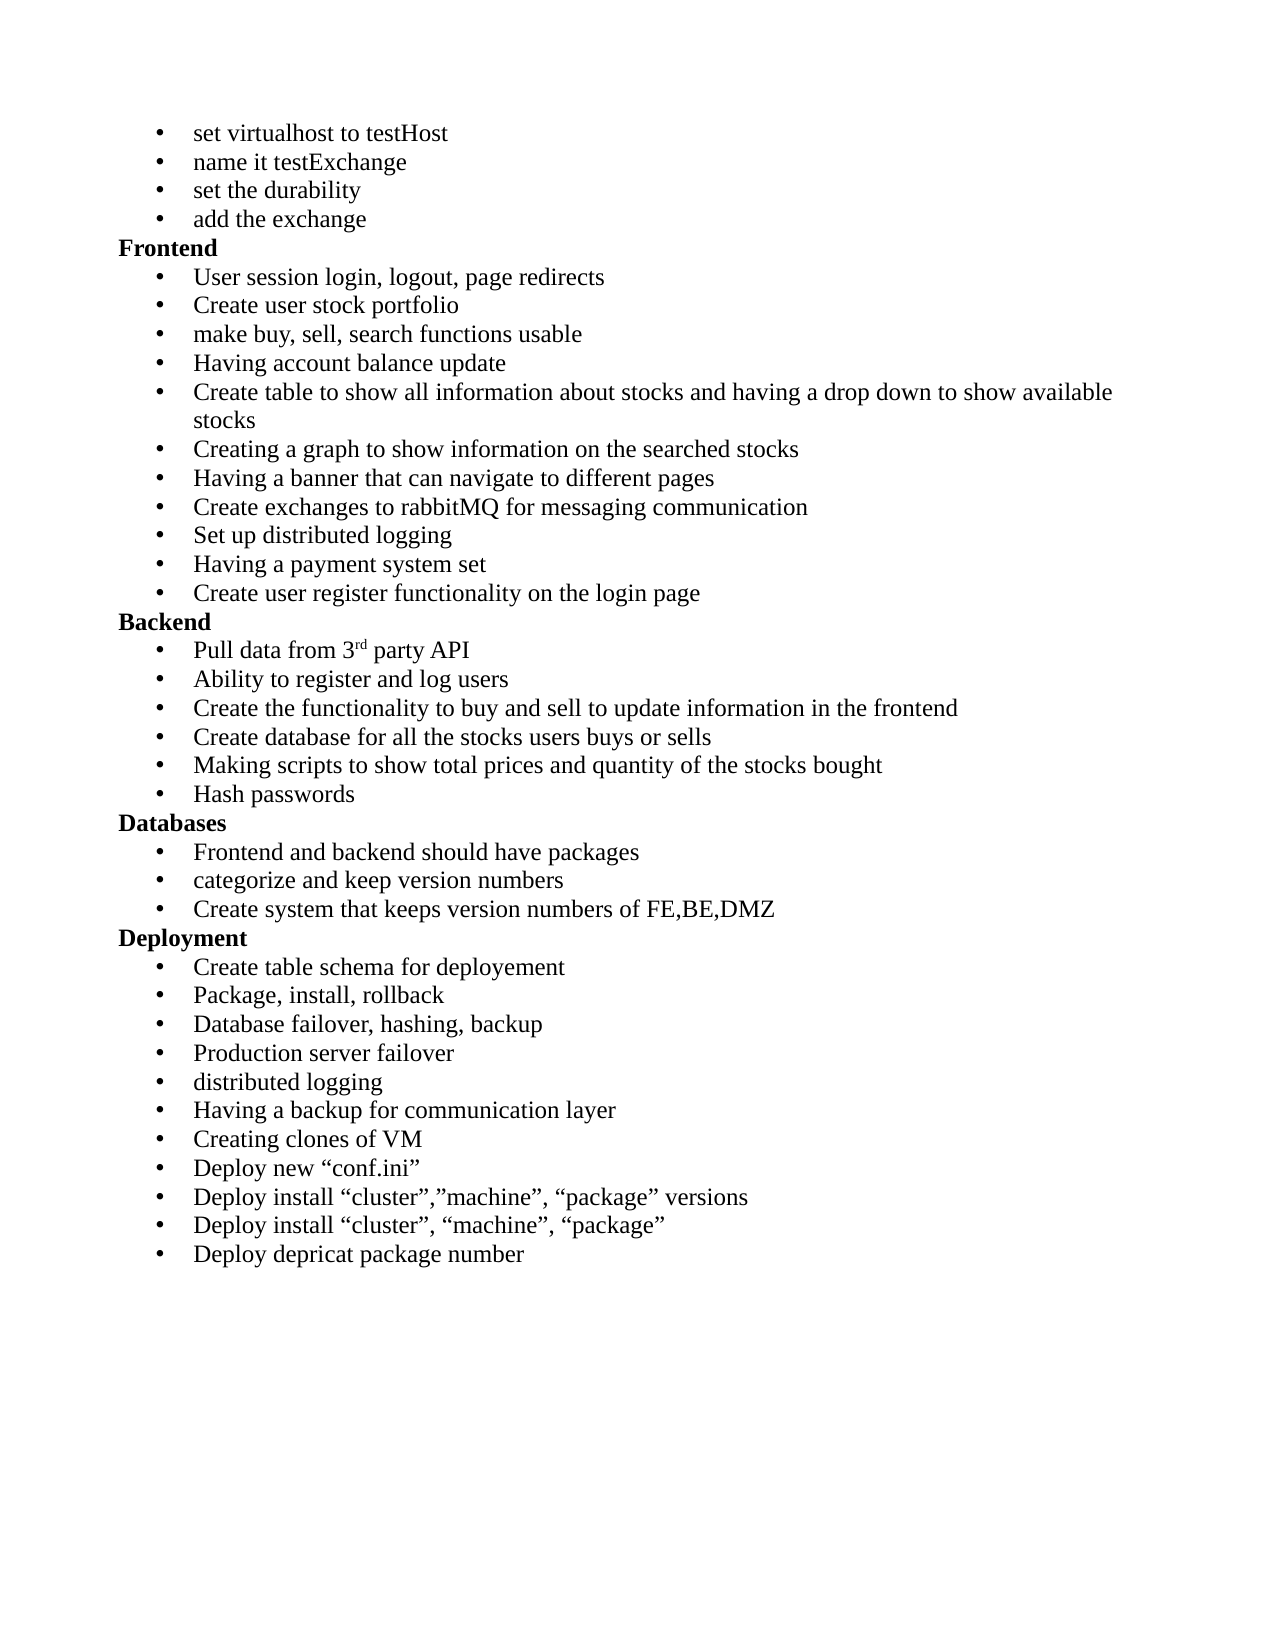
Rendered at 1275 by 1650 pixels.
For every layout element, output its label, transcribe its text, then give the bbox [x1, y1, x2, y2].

list Frontend and backend should have packages [156, 837, 1157, 866]
list Having account balance update [156, 348, 1157, 377]
list User session login, logout, page redirects [156, 262, 1157, 291]
list Deploy depricat package number [156, 1239, 1157, 1268]
list distributed logging [156, 1067, 1157, 1096]
list Making scripts to show total prices and quantity of the stocks bought [156, 751, 1157, 779]
text Deployment [118, 923, 1157, 952]
list Create exchanges to rabbitMQ for messaging communication [156, 492, 1157, 521]
text Backend [118, 607, 1157, 636]
list Create user stock portfolio [156, 291, 1157, 319]
list Create user register functionality on the login page [156, 578, 1157, 607]
list Hash passwords [156, 779, 1157, 808]
list Create system that keeps version numbers of FE,BE,DMZ [156, 894, 1157, 923]
list add the exchange [156, 204, 1157, 233]
list Deploy new “conf.ini” [156, 1153, 1157, 1182]
list Pull data from 3rd party API [156, 636, 1157, 664]
list Create table to show all information about stocks and having a drop down to show available stocks [156, 377, 1157, 434]
list Ability to register and log users [156, 664, 1157, 693]
list Having a payment system set [156, 549, 1157, 578]
list Create database for all the stocks users buys or sells [156, 722, 1157, 751]
list Having a backup for communication layer [156, 1096, 1157, 1124]
list Having a banner that can navigate to different pages [156, 463, 1157, 492]
list Package, install, rollback [156, 981, 1157, 1009]
list Database failover, hashing, backup [156, 1009, 1157, 1038]
list set virtualhost to testHost [156, 118, 1157, 147]
list Set up distributed logging [156, 521, 1157, 549]
list Creating a graph to show information on the searched stocks [156, 434, 1157, 463]
list Deploy install “cluster”,”machine”, “package” versions [156, 1182, 1157, 1211]
text Frontend [118, 233, 1157, 262]
list categorize and keep version numbers [156, 866, 1157, 894]
text Databases [118, 808, 1157, 837]
list set the durability [156, 176, 1157, 204]
list Production server failover [156, 1038, 1157, 1067]
list Create table schema for deployement [156, 952, 1157, 981]
list Deploy install “cluster”, “machine”, “package” [156, 1211, 1157, 1239]
list make buy, sell, search functions usable [156, 319, 1157, 348]
list Creating clones of VM [156, 1124, 1157, 1153]
list Create the functionality to buy and sell to update information in the frontend [156, 693, 1157, 722]
list name it testExchange [156, 147, 1157, 176]
